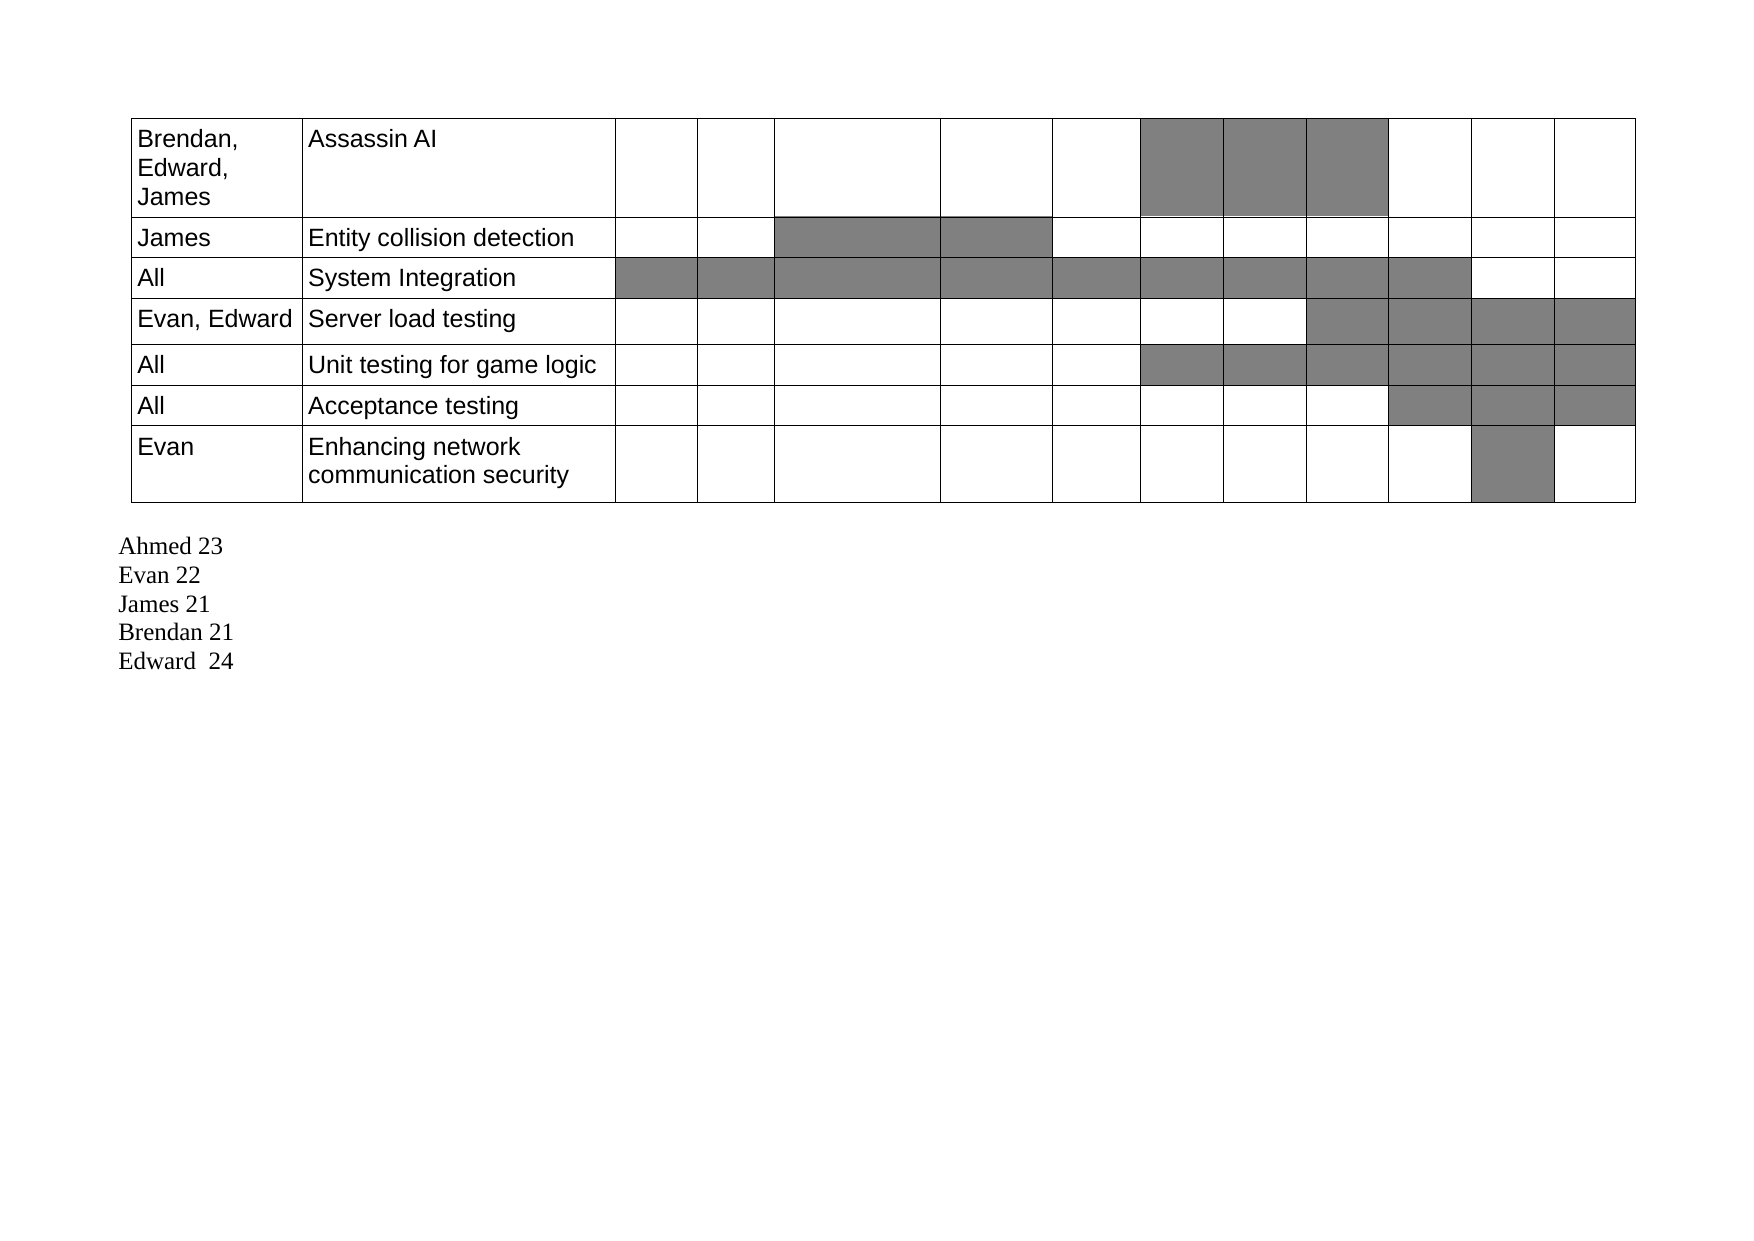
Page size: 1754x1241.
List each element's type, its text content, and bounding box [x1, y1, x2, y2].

table_cell [1472, 258, 1554, 298]
table_cell [1053, 299, 1140, 344]
table_cell [941, 426, 1052, 502]
table_cell Unit testing for game logic [303, 345, 615, 385]
table_cell [1389, 218, 1471, 257]
text Ahmed 23 [118, 531, 1636, 560]
table_cell [1053, 119, 1140, 216]
table_cell [1389, 426, 1471, 502]
text James 21 [118, 589, 1636, 617]
table_cell [1389, 345, 1471, 385]
table_cell [1141, 426, 1223, 502]
table_cell Assassin AI [303, 119, 615, 216]
table_cell [616, 299, 697, 344]
table_cell [1472, 386, 1554, 425]
table_cell [1224, 426, 1306, 502]
table_cell [1555, 299, 1635, 344]
table_cell [941, 119, 1052, 216]
text Brendan 21 [118, 617, 1636, 646]
table_cell [1053, 258, 1140, 298]
table_cell [1307, 426, 1388, 502]
table_cell [1472, 119, 1554, 216]
table_cell [1472, 426, 1554, 502]
table_cell [1224, 386, 1306, 425]
table_cell [1307, 218, 1388, 257]
table_cell [1555, 345, 1635, 385]
table_cell [1141, 119, 1223, 216]
table_cell [616, 119, 697, 216]
table_cell [698, 426, 774, 502]
table_cell [616, 258, 697, 298]
table_cell James [132, 218, 302, 257]
table_cell [941, 386, 1052, 425]
table_cell [1141, 299, 1223, 344]
table_cell [698, 258, 774, 298]
table_cell [1141, 386, 1223, 425]
table_cell [1224, 218, 1306, 257]
table_cell [698, 345, 774, 385]
table_cell [1389, 386, 1471, 425]
table_cell [775, 218, 940, 257]
table_cell [1141, 345, 1223, 385]
table_cell [1307, 386, 1388, 425]
table_cell [1053, 386, 1140, 425]
table_cell [941, 299, 1052, 344]
table_cell Server load testing [303, 299, 615, 344]
table_cell [1307, 119, 1388, 216]
table_cell [775, 258, 940, 298]
table_cell [941, 345, 1052, 385]
table_cell All [132, 258, 302, 298]
table_cell [1307, 258, 1388, 298]
table_cell Acceptance testing [303, 386, 615, 425]
table_cell [1053, 345, 1140, 385]
table_cell [1555, 119, 1635, 216]
table_cell All [132, 386, 302, 425]
table_cell Entity collision detection [303, 218, 615, 257]
table_cell System Integration [303, 258, 615, 298]
table_cell [616, 426, 697, 502]
table_cell [1555, 386, 1635, 425]
table_cell [698, 218, 774, 257]
table_cell [1053, 218, 1140, 257]
table_cell [775, 426, 940, 502]
table_cell [1141, 258, 1223, 298]
table_cell [1053, 426, 1140, 502]
table_cell All [132, 345, 302, 385]
table_cell [1141, 218, 1223, 257]
table_cell Enhancing network communication security [303, 426, 615, 502]
table_cell [1307, 345, 1388, 385]
table_cell [1472, 345, 1554, 385]
table_cell Brendan, Edward, James [132, 119, 302, 216]
table_cell [775, 119, 940, 216]
table_cell [1472, 218, 1554, 257]
table_cell [1555, 258, 1635, 298]
table_cell [616, 345, 697, 385]
table_cell [1224, 258, 1306, 298]
table_cell [698, 119, 774, 216]
table_cell [1389, 258, 1471, 298]
table_cell [1555, 426, 1635, 502]
table_cell [616, 386, 697, 425]
table_cell [698, 299, 774, 344]
table_cell [1389, 299, 1471, 344]
text Edward 24 [118, 646, 1636, 675]
table_cell [775, 386, 940, 425]
table_cell Evan [132, 426, 302, 502]
table_cell [616, 218, 697, 257]
table_cell [1224, 299, 1306, 344]
table_cell [698, 386, 774, 425]
table_cell [941, 218, 1052, 257]
table_cell [1472, 299, 1554, 344]
table_cell [1307, 299, 1388, 344]
text Evan 22 [118, 560, 1636, 589]
table_cell Evan, Edward [132, 299, 302, 344]
table_cell [1389, 119, 1471, 216]
table_cell [941, 258, 1052, 298]
table_cell [1555, 218, 1635, 257]
table_cell [775, 299, 940, 344]
table_cell [1224, 119, 1306, 216]
table_cell [1224, 345, 1306, 385]
table_cell [775, 345, 940, 385]
